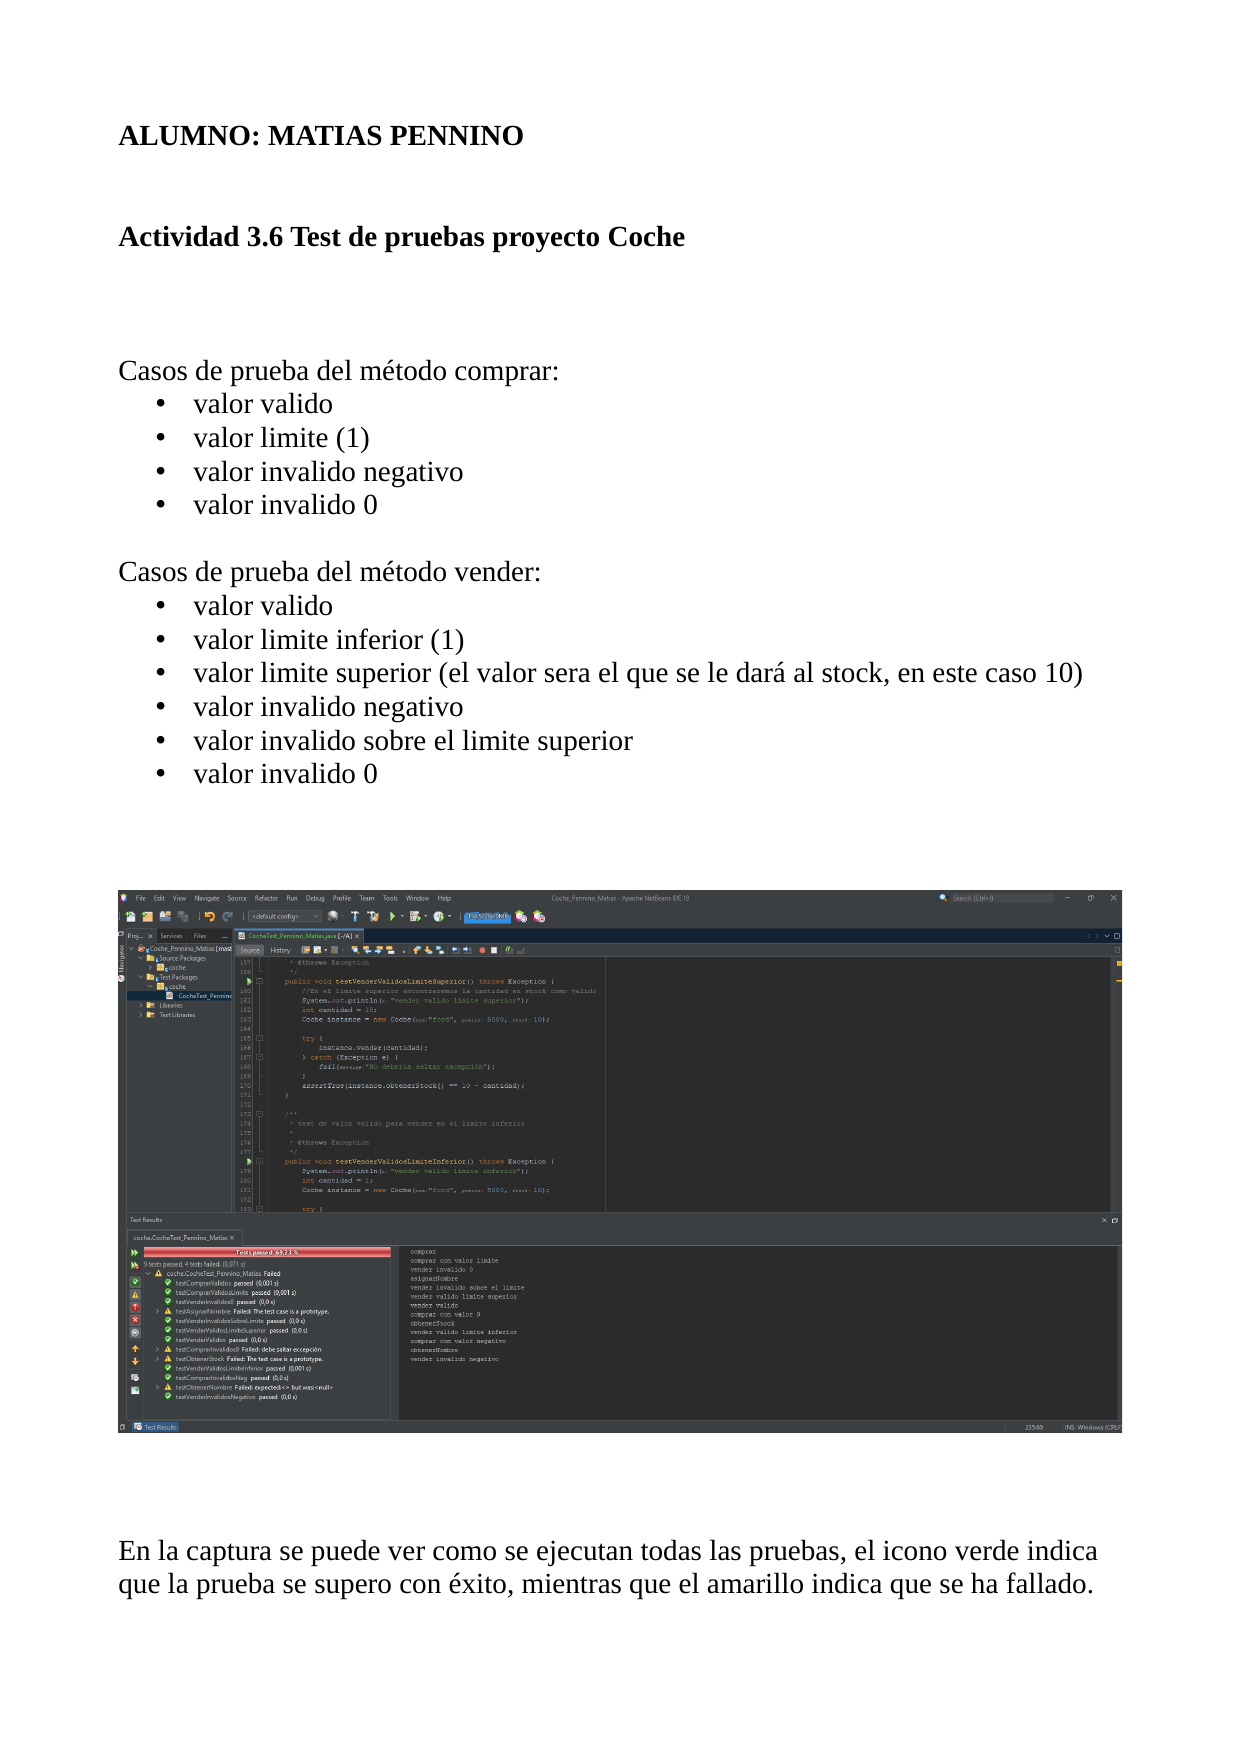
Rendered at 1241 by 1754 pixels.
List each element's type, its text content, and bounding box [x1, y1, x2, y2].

list valor invalido negativo [156, 689, 1122, 723]
text Actividad 3.6 Test de pruebas proyecto Coche [118, 185, 1122, 252]
text Casos de prueba del método vender: [118, 554, 1122, 588]
list valor invalido sobre el limite superior [156, 723, 1122, 756]
list valor valido [156, 386, 1122, 420]
text En la captura se puede ver como se ejecutan todas las pruebas, el icono verde indica que la prueba se supero con éxito, mientras que el amarillo indica que se ha fallado. [118, 1533, 1122, 1600]
list valor invalido 0 [156, 756, 1122, 790]
list valor invalido negativo [156, 454, 1122, 487]
list valor limite inferior (1) [156, 622, 1122, 655]
text Casos de prueba del método comprar: [118, 353, 1122, 386]
list valor valido [156, 588, 1122, 622]
text ALUMNO: MATIAS PENNINO [118, 118, 1122, 152]
list valor limite (1) [156, 420, 1122, 454]
picture [118, 890, 1123, 1433]
list valor invalido 0 [156, 487, 1122, 521]
list valor limite superior (el valor sera el que se le dará al stock, en este caso 10) [156, 655, 1122, 689]
